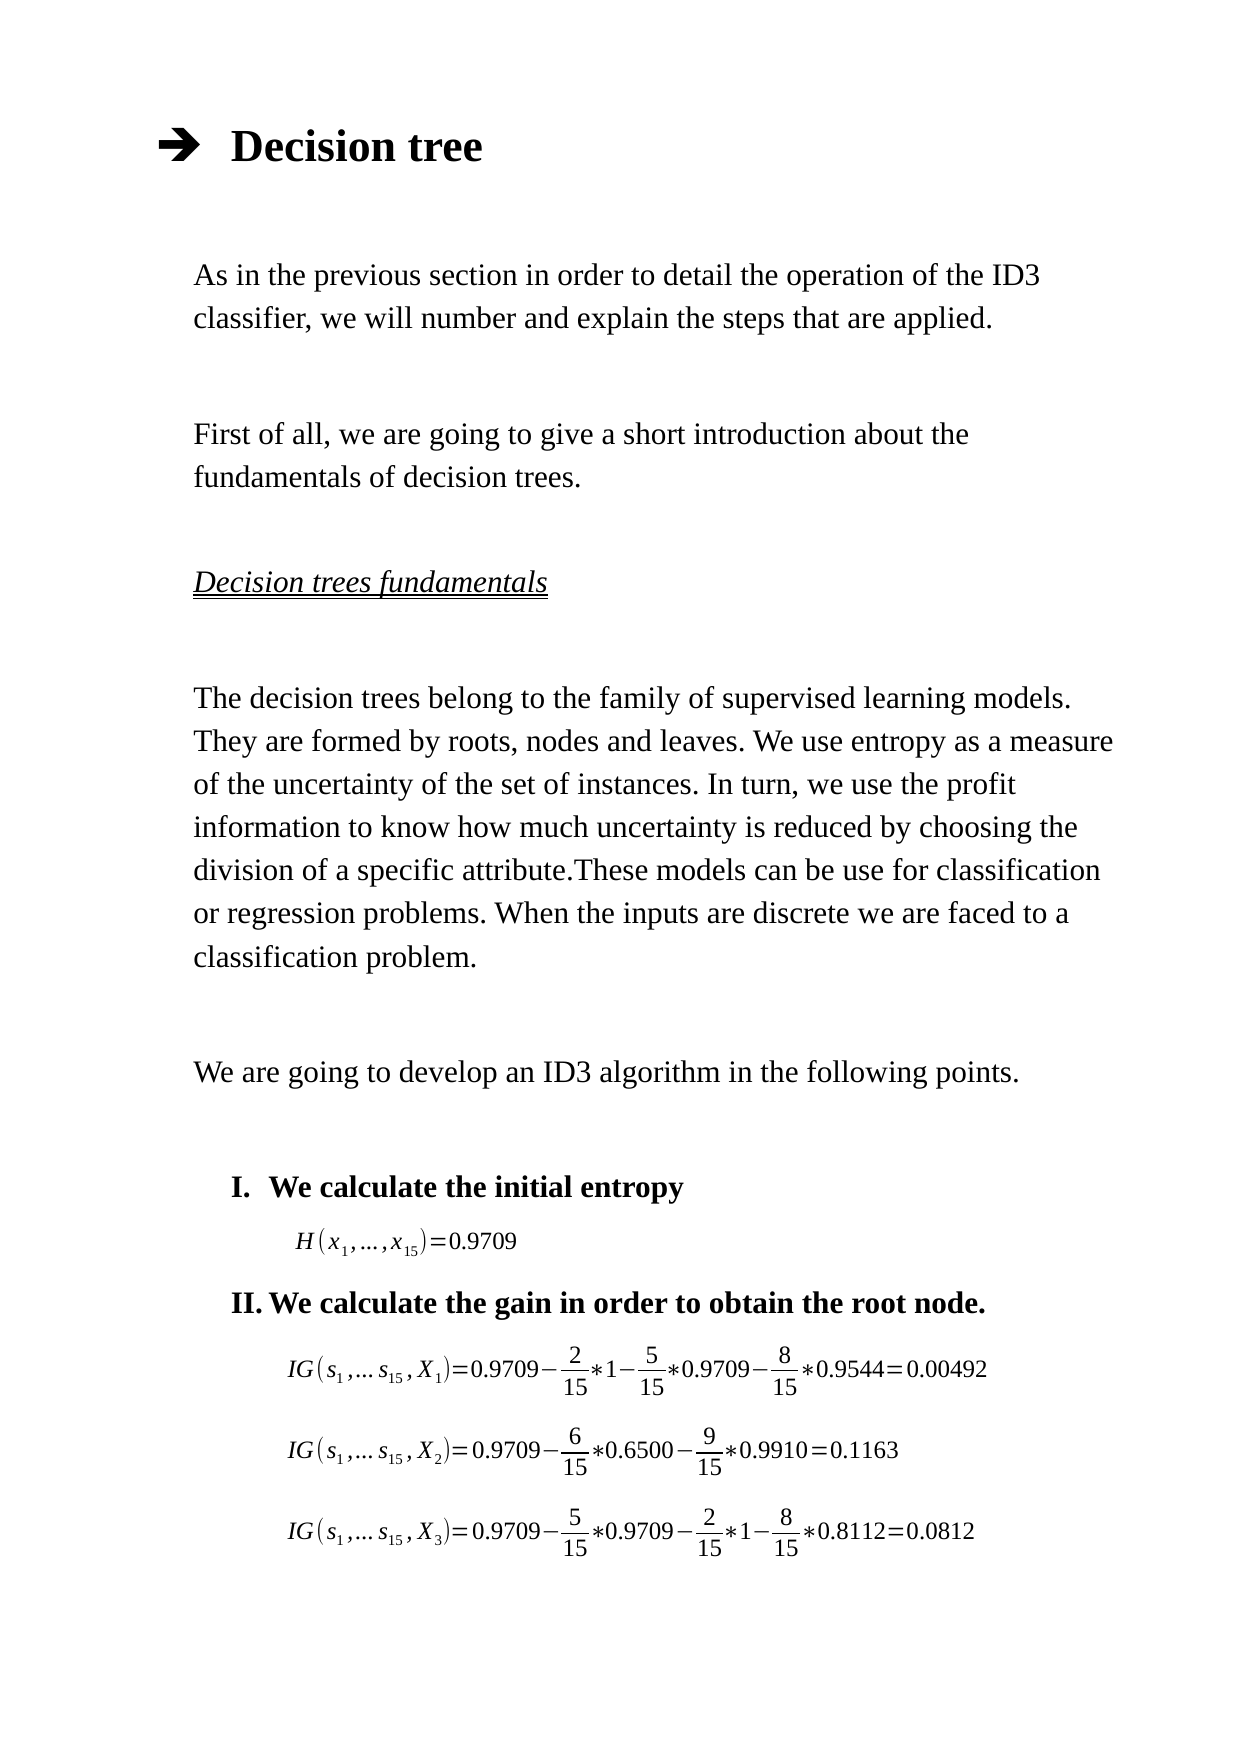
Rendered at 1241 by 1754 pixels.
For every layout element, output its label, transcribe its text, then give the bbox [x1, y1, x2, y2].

list As in the previous section in order to detail the operation of the ID3 classifier, we will number and explain the steps that are applied. [156, 256, 1122, 336]
list We calculate the initial entropy [231, 1169, 1122, 1204]
list We calculate the gain in order to obtain the root node. [231, 1284, 1122, 1320]
list First of all, we are going to give a short introduction about the fundamentals of decision trees. [156, 415, 1122, 494]
list The decision trees belong to the family of supervised learning models. They are formed by roots, nodes and leaves. We use entropy as a measure of the uncertainty of the set of instances. In turn, we use the profit information to know how much uncertainty is reduced by choosing the division of a specific attribute.These models can be use for classification or regression problems. When the inputs are discrete we are faced to a classification problem. [156, 679, 1122, 974]
list Decision trees fundamentals [156, 564, 1122, 599]
list Decision tree [156, 118, 1122, 171]
list We are going to develop an ID3 algorithm in the following points. [156, 1053, 1122, 1089]
